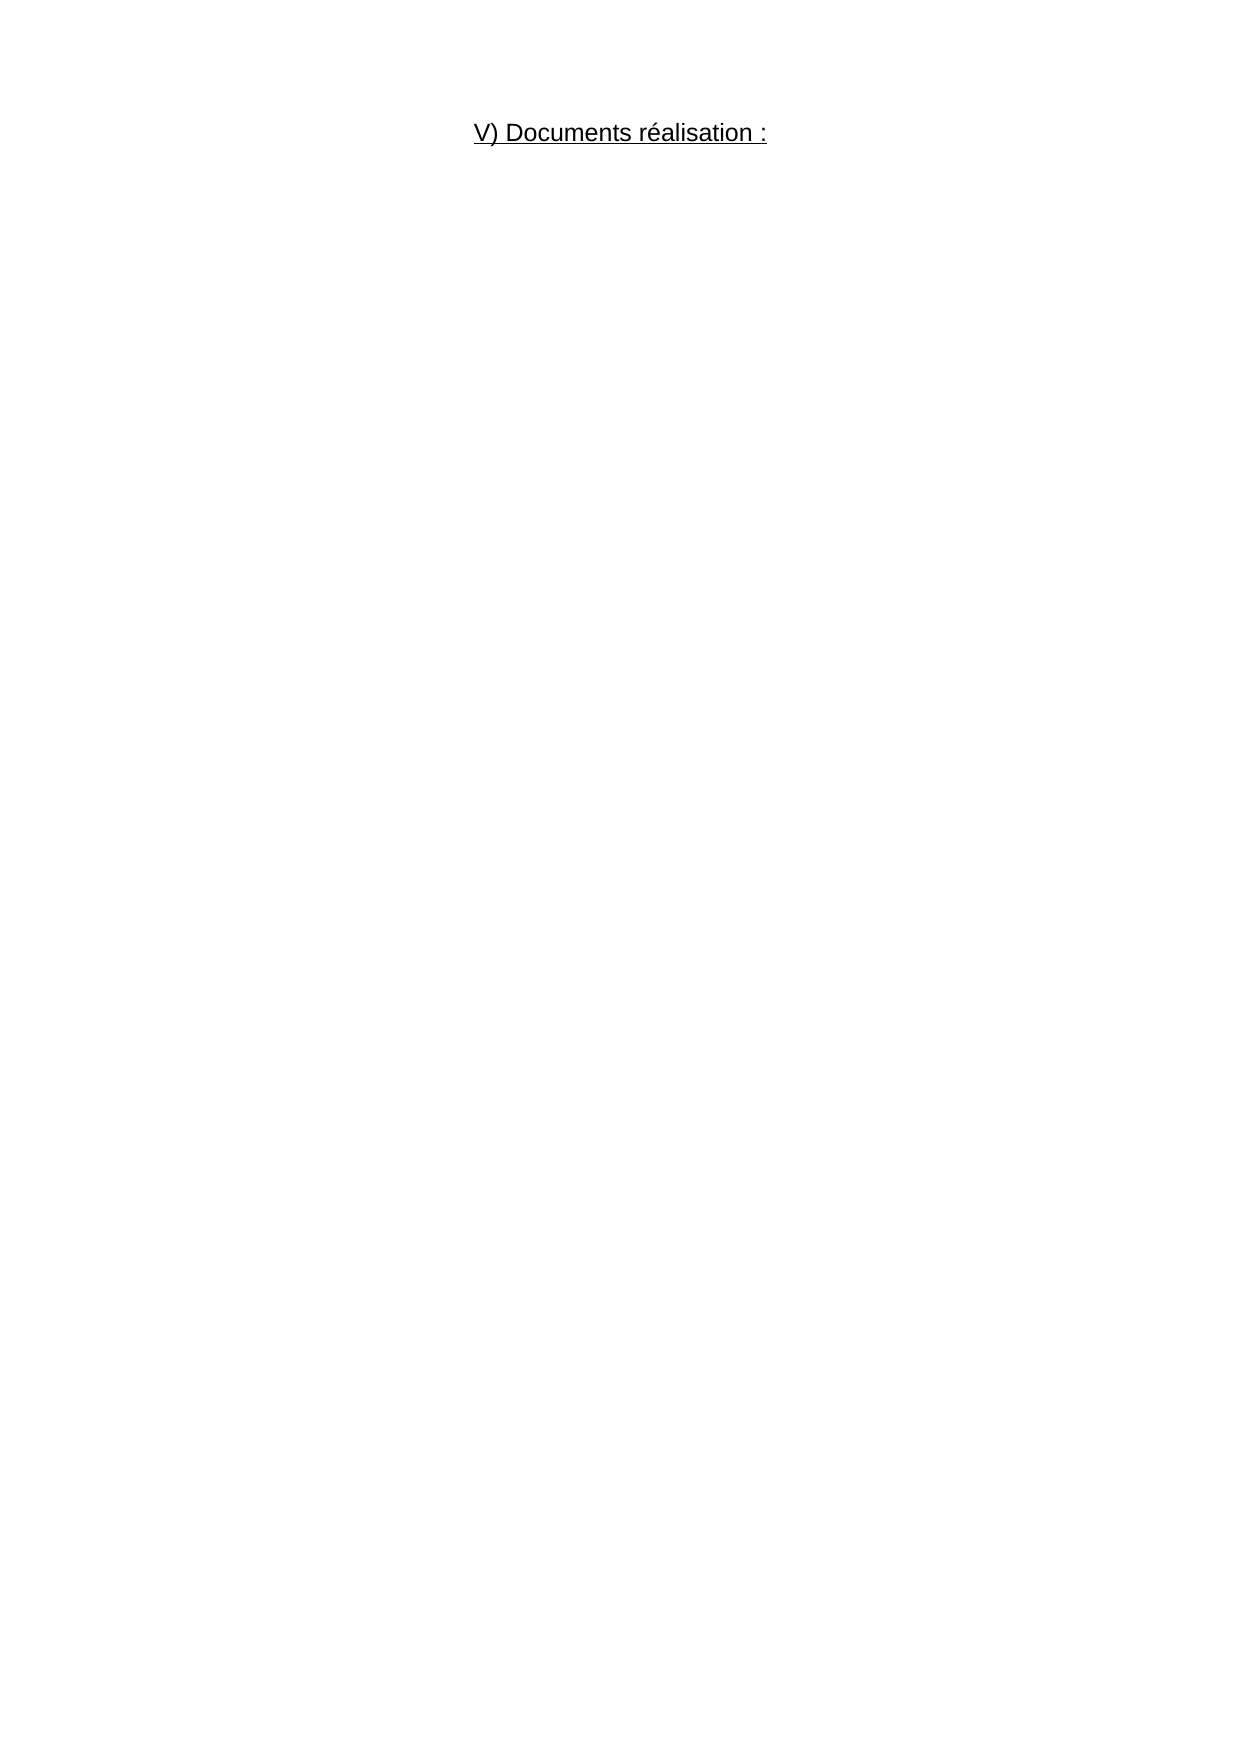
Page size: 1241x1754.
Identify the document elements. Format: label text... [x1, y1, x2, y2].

text V) Documents réalisation : [118, 118, 1122, 147]
